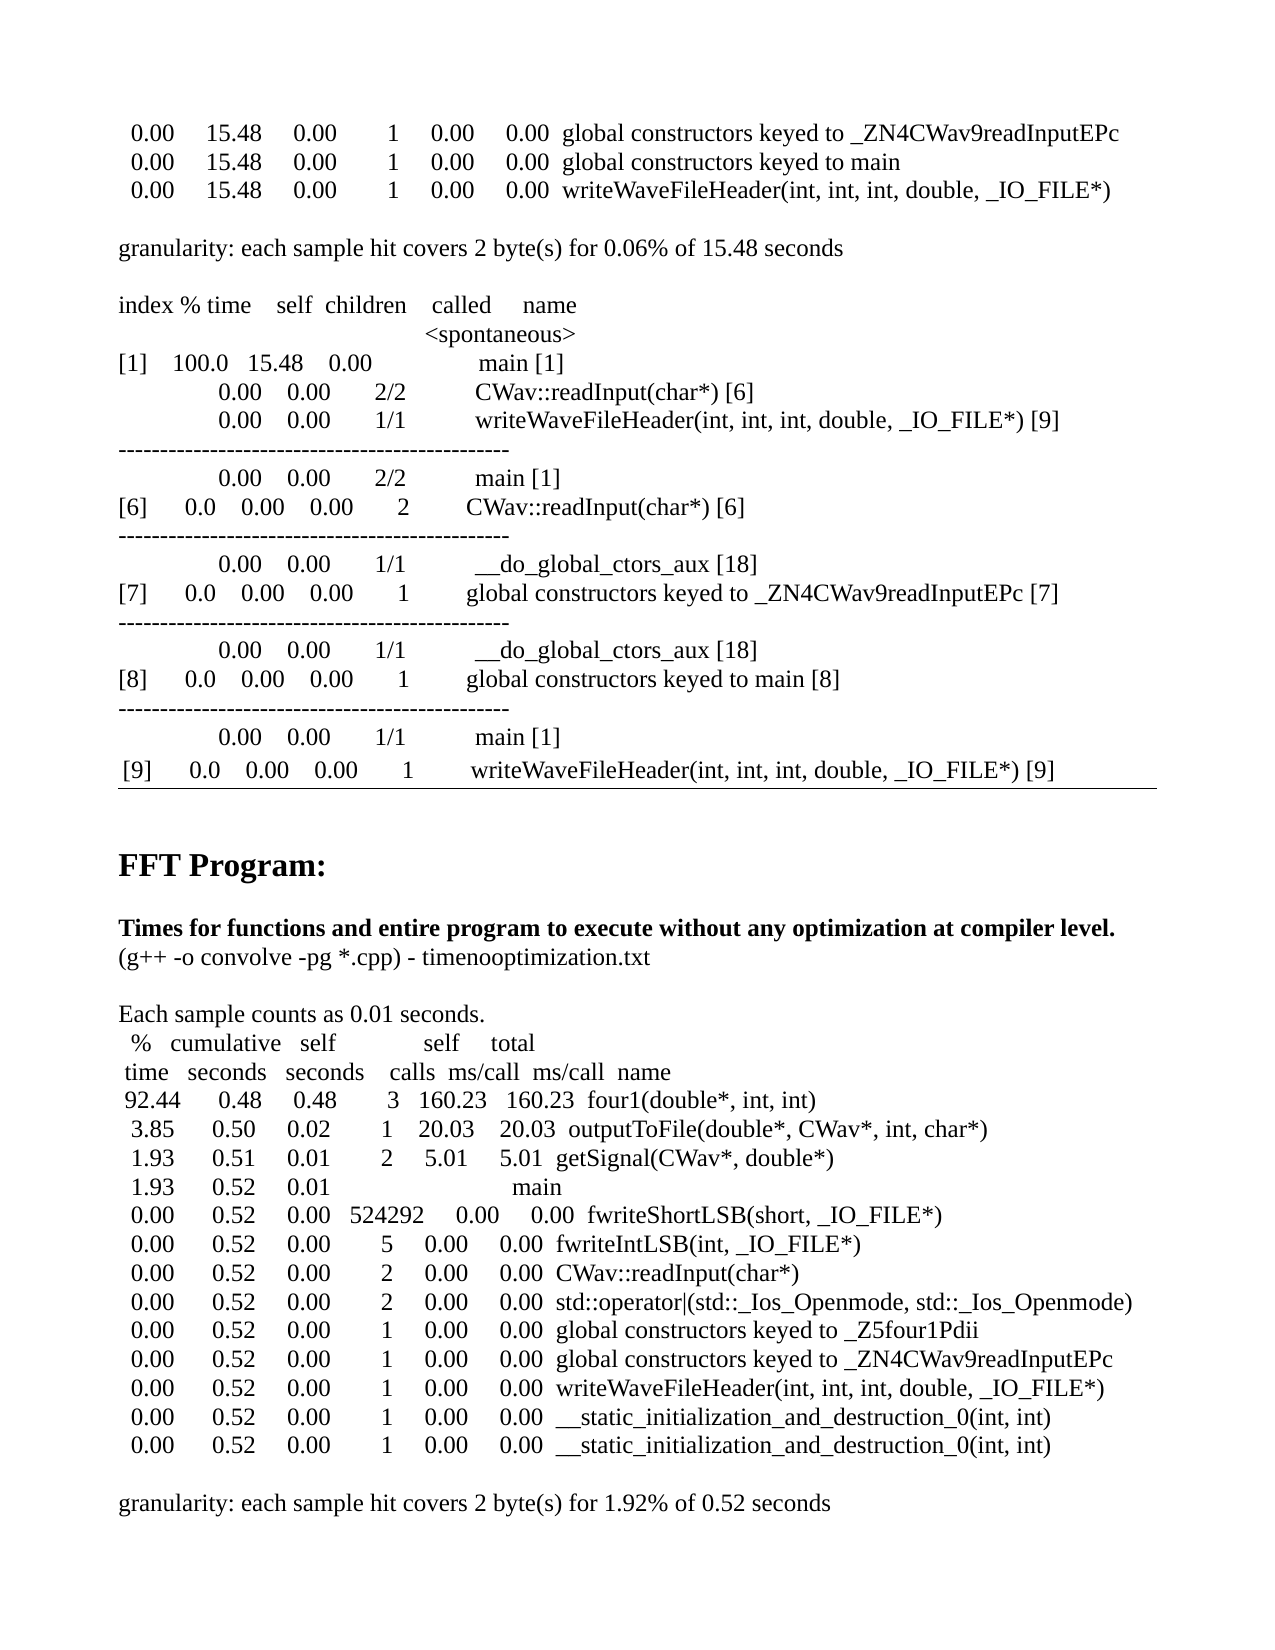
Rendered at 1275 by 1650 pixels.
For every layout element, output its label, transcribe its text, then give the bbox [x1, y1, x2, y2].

text ----------------------------------------------- [118, 521, 1157, 549]
text FFT Program: [118, 846, 1157, 884]
text ----------------------------------------------- [118, 693, 1157, 722]
text 0.00 0.52 0.00 1 0.00 0.00 __static_initialization_and_destruction_0(int, int) [118, 1402, 1157, 1430]
text 0.00 0.00 1/1 __do_global_ctors_aux [18] [118, 549, 1157, 578]
text 0.00 0.52 0.00 1 0.00 0.00 writeWaveFileHeader(int, int, int, double, _IO_FILE*) [118, 1373, 1157, 1402]
text 0.00 0.52 0.00 1 0.00 0.00 global constructors keyed to _Z5four1Pdii [118, 1315, 1157, 1344]
text [9] 0.0 0.00 0.00 1 writeWaveFileHeader(int, int, int, double, _IO_FILE*) [9] [118, 751, 1157, 788]
text Each sample counts as 0.01 seconds. [118, 999, 1157, 1028]
text 92.44 0.48 0.48 3 160.23 160.23 four1(double*, int, int) [118, 1085, 1157, 1114]
text 0.00 15.48 0.00 1 0.00 0.00 global constructors keyed to _ZN4CWav9readInputEPc [118, 118, 1157, 147]
text 0.00 0.00 2/2 CWav::readInput(char*) [6] [118, 377, 1157, 406]
text (g++ -o convolve -pg *.cpp) - timenooptimization.txt [118, 942, 1157, 970]
text [8] 0.0 0.00 0.00 1 global constructors keyed to main [8] [118, 664, 1157, 693]
text 0.00 0.00 1/1 __do_global_ctors_aux [18] [118, 636, 1157, 664]
text 0.00 15.48 0.00 1 0.00 0.00 writeWaveFileHeader(int, int, int, double, _IO_FILE*) [118, 176, 1157, 204]
text 0.00 0.00 1/1 writeWaveFileHeader(int, int, int, double, _IO_FILE*) [9] [118, 406, 1157, 434]
text ----------------------------------------------- [118, 607, 1157, 636]
text [7] 0.0 0.00 0.00 1 global constructors keyed to _ZN4CWav9readInputEPc [7] [118, 578, 1157, 607]
text time seconds seconds calls ms/call ms/call name [118, 1057, 1157, 1085]
text granularity: each sample hit covers 2 byte(s) for 1.92% of 0.52 seconds [118, 1488, 1157, 1517]
text granularity: each sample hit covers 2 byte(s) for 0.06% of 15.48 seconds [118, 233, 1157, 262]
text 0.00 0.52 0.00 5 0.00 0.00 fwriteIntLSB(int, _IO_FILE*) [118, 1229, 1157, 1258]
text 0.00 0.52 0.00 1 0.00 0.00 __static_initialization_and_destruction_0(int, int) [118, 1430, 1157, 1459]
text 0.00 0.52 0.00 2 0.00 0.00 CWav::readInput(char*) [118, 1258, 1157, 1287]
text 1.93 0.52 0.01 main [118, 1172, 1157, 1200]
text 0.00 0.00 1/1 main [1] [118, 722, 1157, 751]
text 0.00 0.52 0.00 1 0.00 0.00 global constructors keyed to _ZN4CWav9readInputEPc [118, 1344, 1157, 1373]
text 1.93 0.51 0.01 2 5.01 5.01 getSignal(CWav*, double*) [118, 1143, 1157, 1172]
text Times for functions and entire program to execute without any optimization at compiler level. [118, 913, 1157, 942]
text ----------------------------------------------- [118, 434, 1157, 463]
text 0.00 0.00 2/2 main [1] [118, 463, 1157, 492]
text 3.85 0.50 0.02 1 20.03 20.03 outputToFile(double*, CWav*, int, char*) [118, 1114, 1157, 1143]
text <spontaneous> [118, 319, 1157, 348]
text [1] 100.0 15.48 0.00 main [1] [118, 348, 1157, 377]
text 0.00 0.52 0.00 2 0.00 0.00 std::operator|(std::_Ios_Openmode, std::_Ios_Openmode) [118, 1287, 1157, 1315]
text 0.00 0.52 0.00 524292 0.00 0.00 fwriteShortLSB(short, _IO_FILE*) [118, 1200, 1157, 1229]
text % cumulative self self total [118, 1028, 1157, 1057]
text 0.00 15.48 0.00 1 0.00 0.00 global constructors keyed to main [118, 147, 1157, 176]
text index % time self children called name [118, 291, 1157, 319]
text [6] 0.0 0.00 0.00 2 CWav::readInput(char*) [6] [118, 492, 1157, 521]
